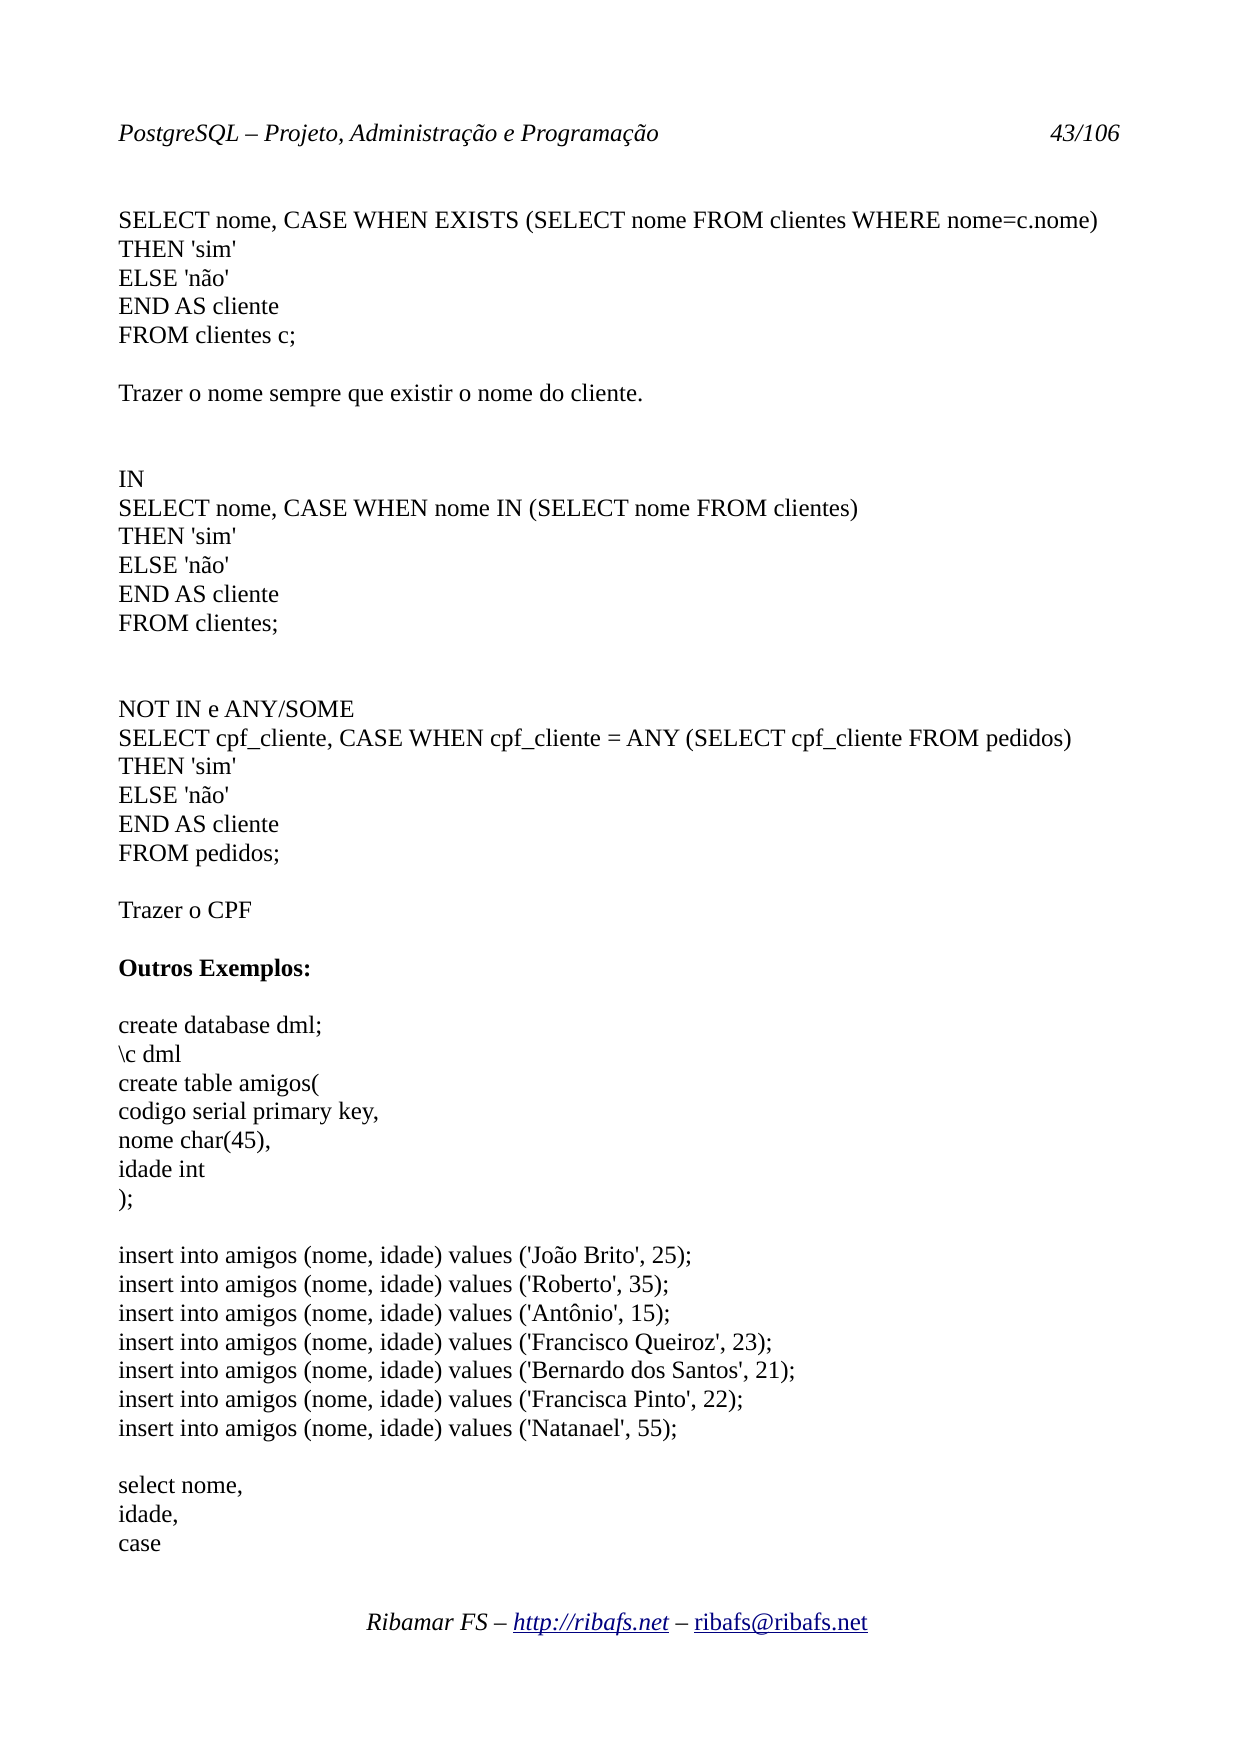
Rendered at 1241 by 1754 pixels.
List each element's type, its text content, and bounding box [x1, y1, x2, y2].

text create database dml; [118, 1010, 1122, 1039]
text create table amigos( codigo serial primary key, nome char(45), idade int ); [118, 1068, 1122, 1211]
text Trazer o nome sempre que existir o nome do cliente. [118, 378, 1122, 406]
text SELECT nome, CASE WHEN EXISTS (SELECT nome FROM clientes WHERE nome=c.nome) THEN 'sim' ELSE 'não' END AS cliente FROM clientes c; [118, 205, 1122, 349]
text insert into amigos (nome, idade) values ('João Brito', 25); insert into amigos (nome, idade) values ('Roberto', 35); insert into amigos (nome, idade) values ('Antônio', 15); insert into amigos (nome, idade) values ('Francisco Queiroz', 23); insert into amigos (nome, idade) values ('Bernardo dos Santos', 21); insert into amigos (nome, idade) values ('Francisca Pinto', 22); insert into amigos (nome, idade) values ('Natanael', 55); select nome, idade, case [118, 1241, 1122, 1557]
text Trazer o CPF [118, 895, 1122, 924]
text IN SELECT nome, CASE WHEN nome IN (SELECT nome FROM clientes) THEN 'sim' ELSE 'não' END AS cliente FROM clientes; [118, 464, 1122, 636]
text NOT IN e ANY/SOME SELECT cpf_cliente, CASE WHEN cpf_cliente = ANY (SELECT cpf_cliente FROM pedidos) THEN 'sim' ELSE 'não' END AS cliente FROM pedidos; [118, 694, 1122, 866]
text \c dml [118, 1039, 1122, 1068]
text Outros Exemplos: [118, 953, 1122, 981]
